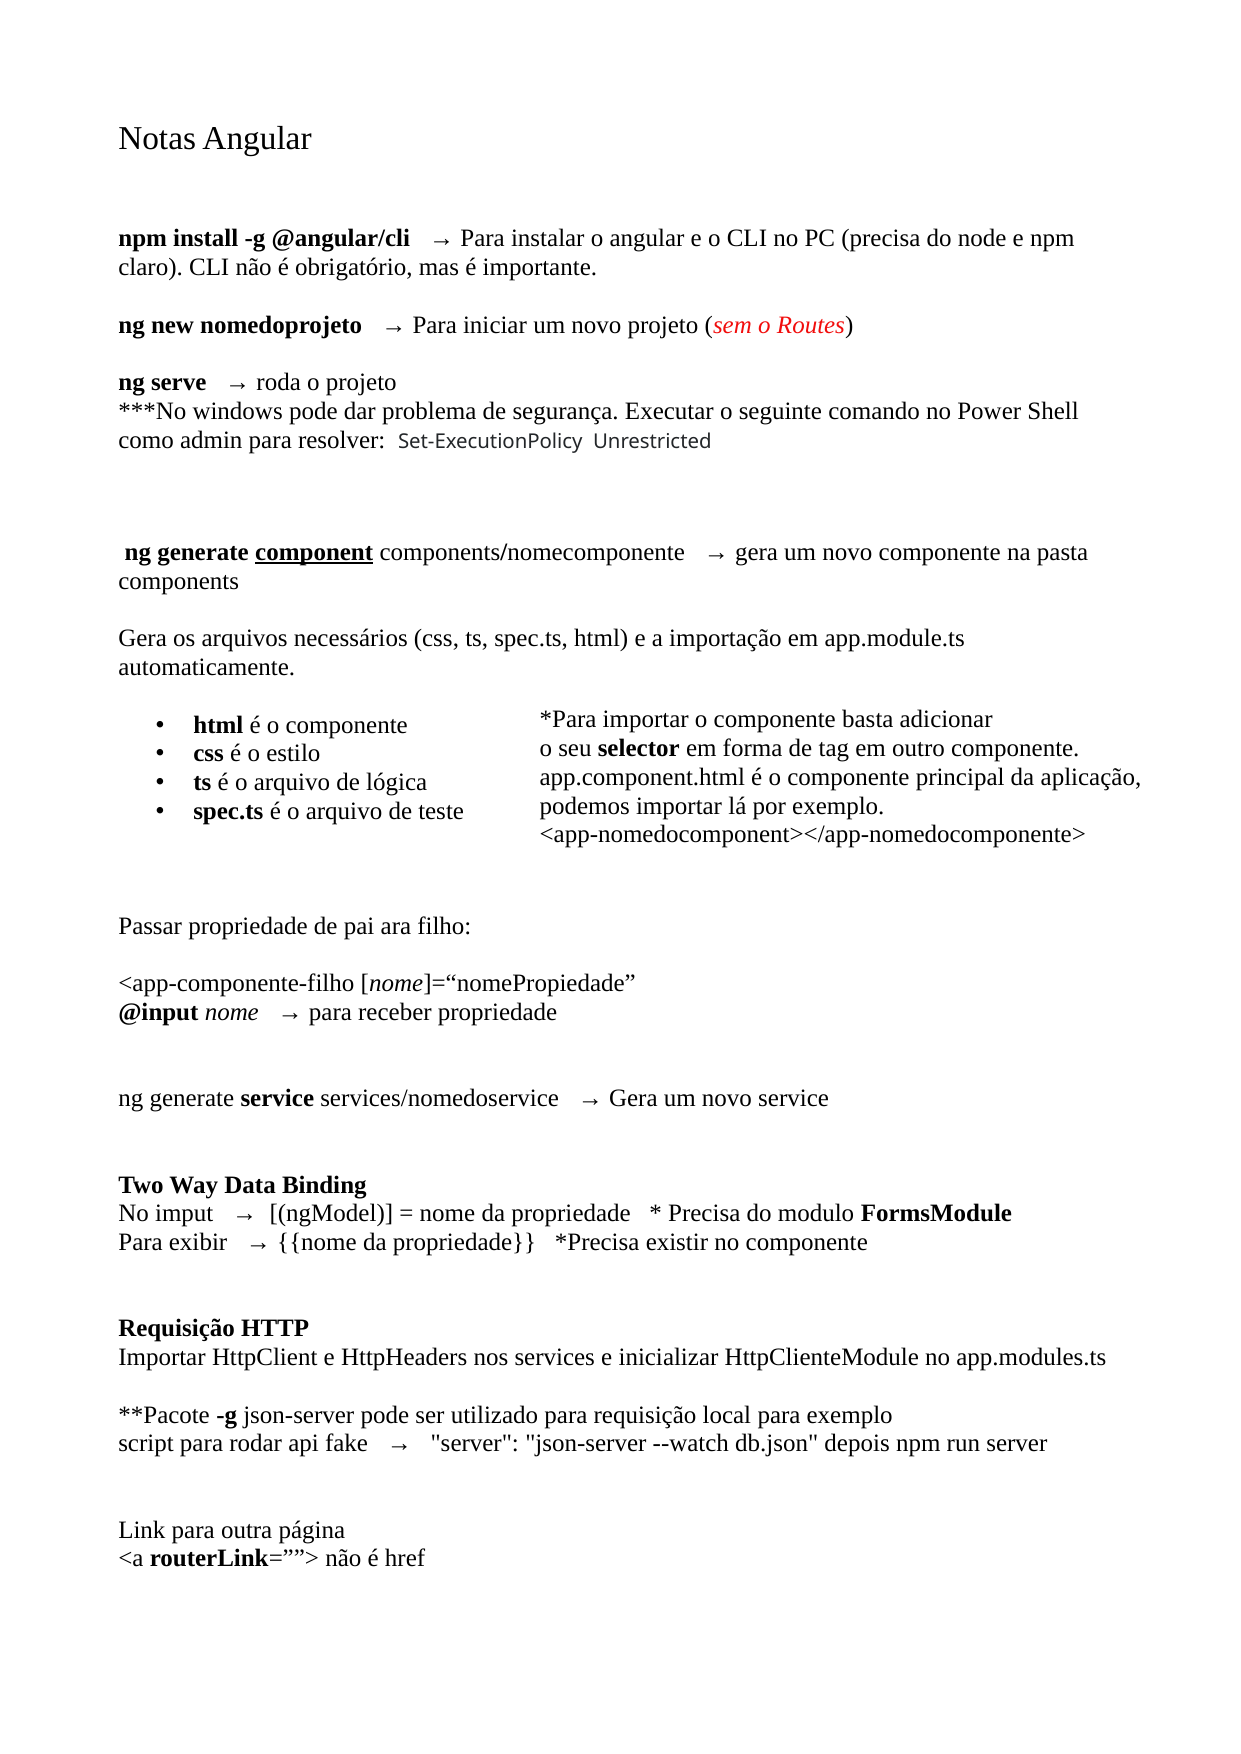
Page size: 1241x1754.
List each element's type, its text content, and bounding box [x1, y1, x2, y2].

text Two Way Data Binding [118, 1170, 1122, 1198]
text ng generate component components/nomecomponente → gera um novo componente na pasta components [118, 537, 1122, 595]
text script para rodar api fake → "server": "json-server --watch db.json" depois npm run server [118, 1428, 1122, 1457]
text Requisição HTTP [118, 1313, 1122, 1342]
text ng generate service services/nomedoservice → Gera um novo service [118, 1083, 1122, 1112]
text Para exibir → {{nome da propriedade}} *Precisa existir no componente [118, 1227, 1122, 1256]
text ***No windows pode dar problema de segurança. Executar o seguinte comando no Power Shell como admin para resolver: Set-ExecutionPolicy Unrestricted [118, 396, 1122, 454]
text ng new nomedoprojeto → Para iniciar um novo projeto (sem o Routes) [118, 310, 1122, 338]
list html é o componente [156, 710, 1122, 738]
text Notas Angular [118, 118, 1122, 156]
text <a routerLink=””> não é href [118, 1543, 1122, 1572]
list spec.ts é o arquivo de teste [156, 796, 1122, 825]
text npm install -g @angular/cli → Para instalar o angular e o CLI no PC (precisa do node e npm claro). CLI não é obrigatório, mas é importante. [118, 223, 1122, 281]
text Passar propriedade de pai ara filho: [118, 911, 1122, 940]
text @input nome → para receber propriedade [118, 997, 1122, 1026]
list css é o estilo [156, 738, 1122, 767]
text **Pacote -g json-server pode ser utilizado para requisição local para exemplo [118, 1400, 1122, 1428]
text ng serve → roda o projeto [118, 367, 1122, 396]
text No imput → [(ngModel)] = nome da propriedade * Precisa do modulo FormsModule [118, 1198, 1122, 1227]
text Gera os arquivos necessários (css, ts, spec.ts, html) e a importação em app.module.ts automaticamente. [118, 623, 1122, 681]
text Importar HttpClient e HttpHeaders nos services e inicializar HttpClienteModule no app.modules.ts [118, 1342, 1122, 1371]
text Link para outra página [118, 1515, 1122, 1543]
text <app-componente-filho [nome]=“nomePropiedade” [118, 968, 1122, 997]
list ts é o arquivo de lógica [156, 767, 1122, 796]
